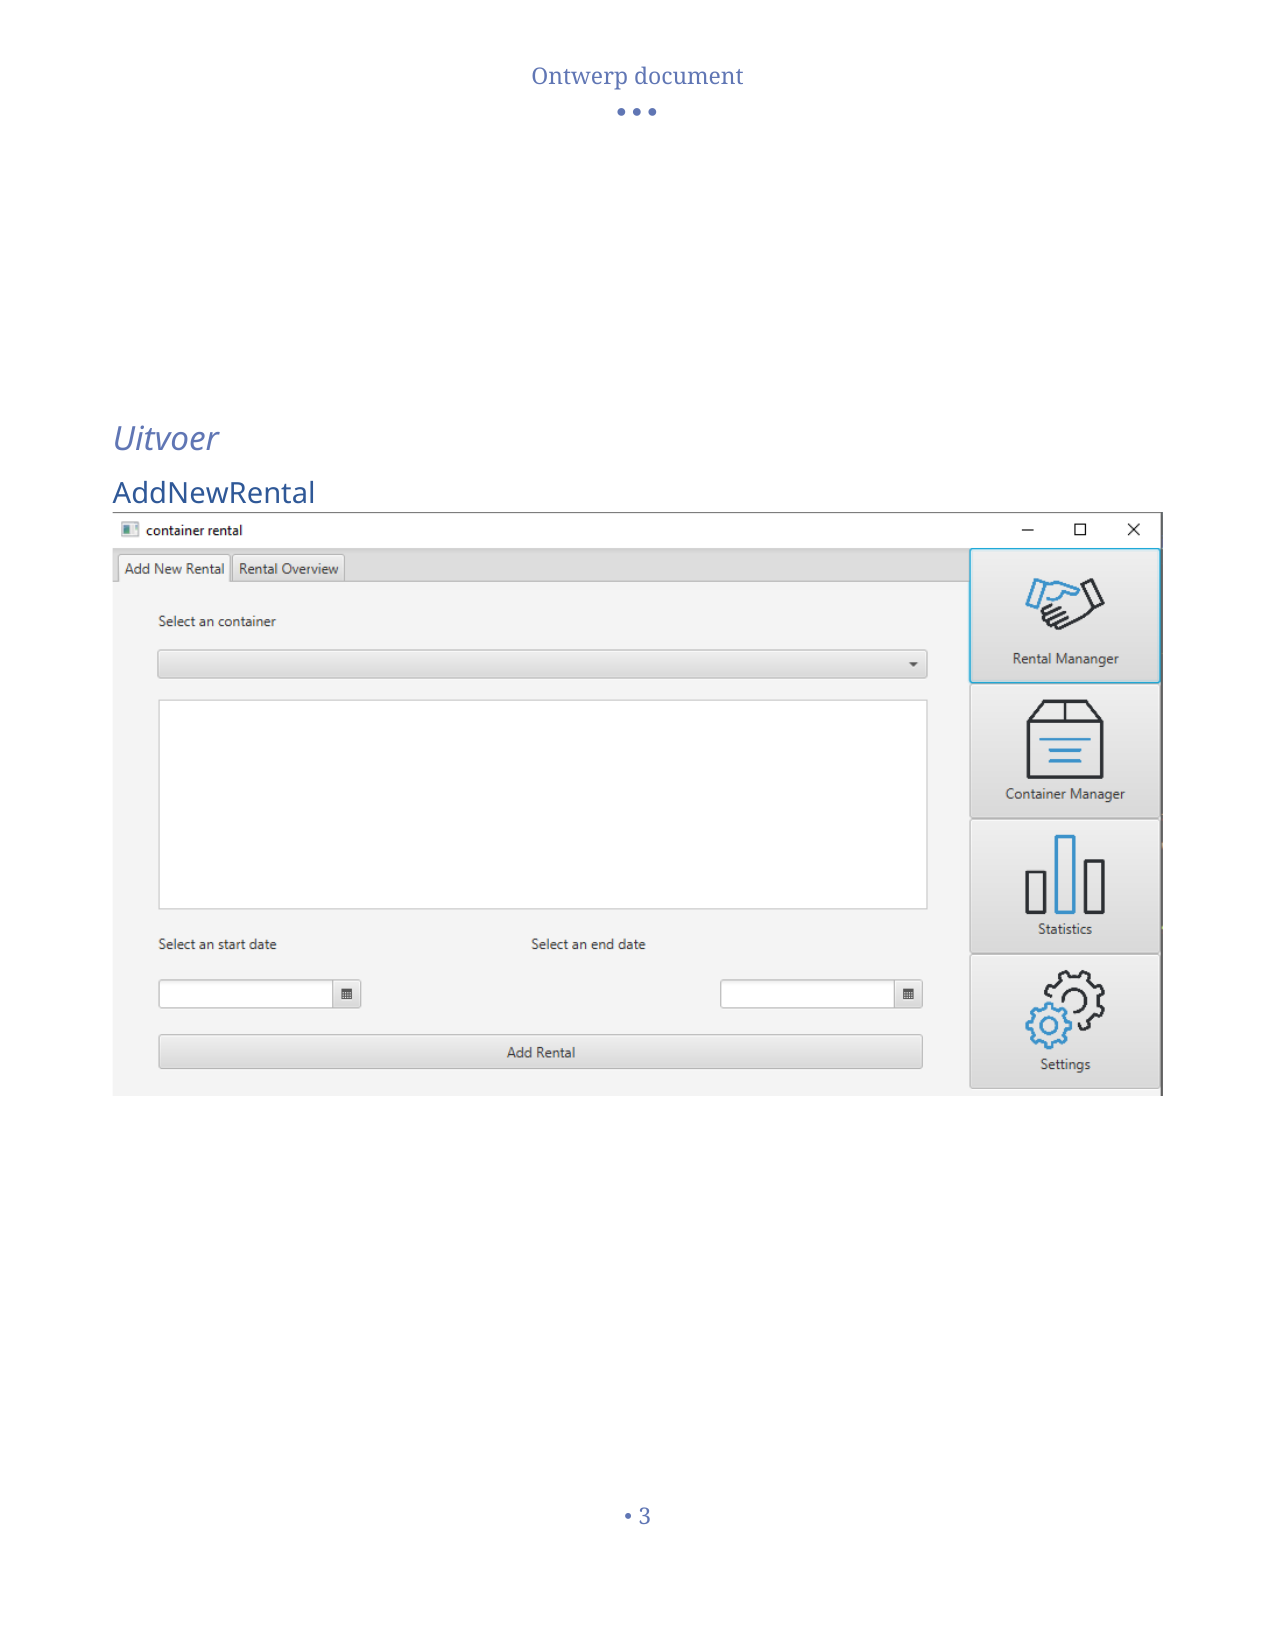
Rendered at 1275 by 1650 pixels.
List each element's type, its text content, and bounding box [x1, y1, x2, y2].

subtitle AddNewRental [112, 472, 1162, 512]
subtitle Uitvoer [112, 414, 1162, 460]
